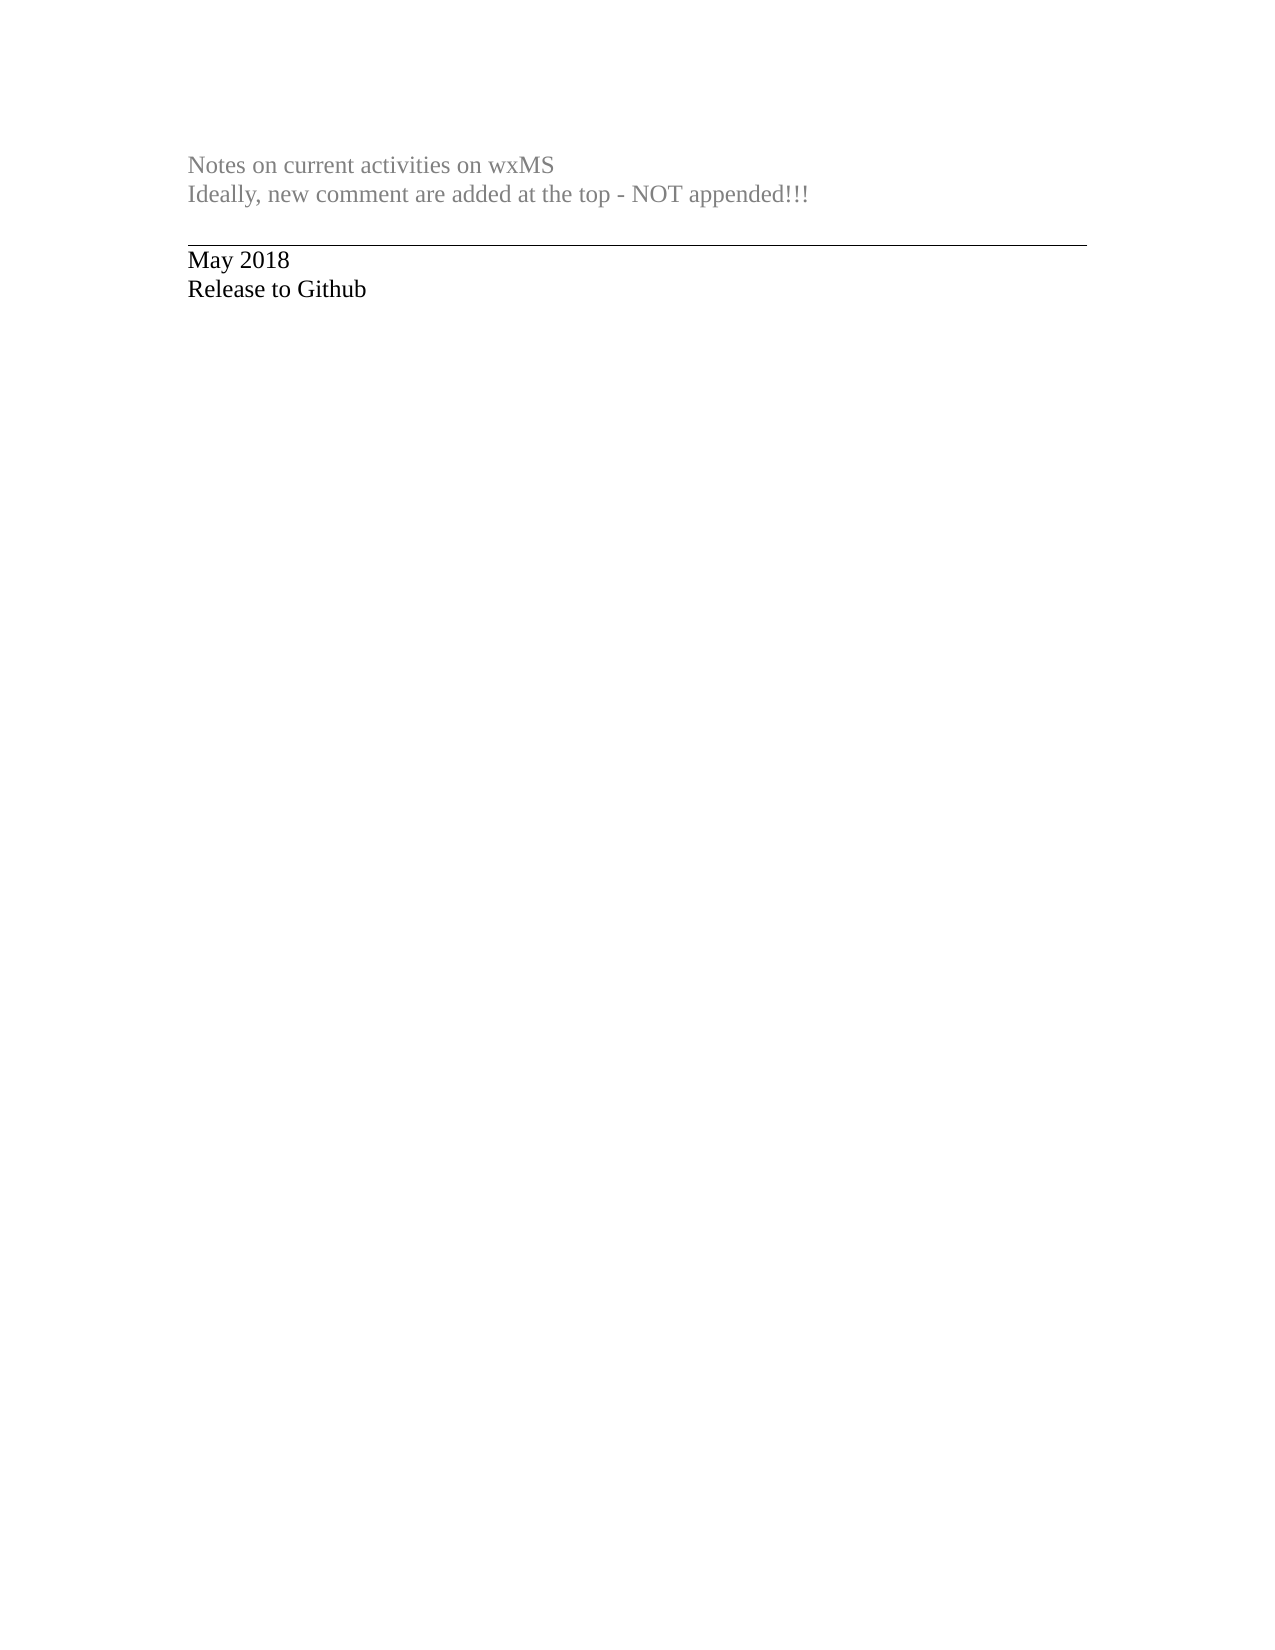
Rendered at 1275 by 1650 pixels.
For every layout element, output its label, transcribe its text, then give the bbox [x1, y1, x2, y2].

text Notes on current activities on wxMS [187, 150, 1087, 179]
text Ideally, new comment are added at the top - NOT appended!!! [187, 179, 1087, 207]
text Release to Github [187, 274, 1087, 303]
text May 2018 [187, 245, 1087, 274]
